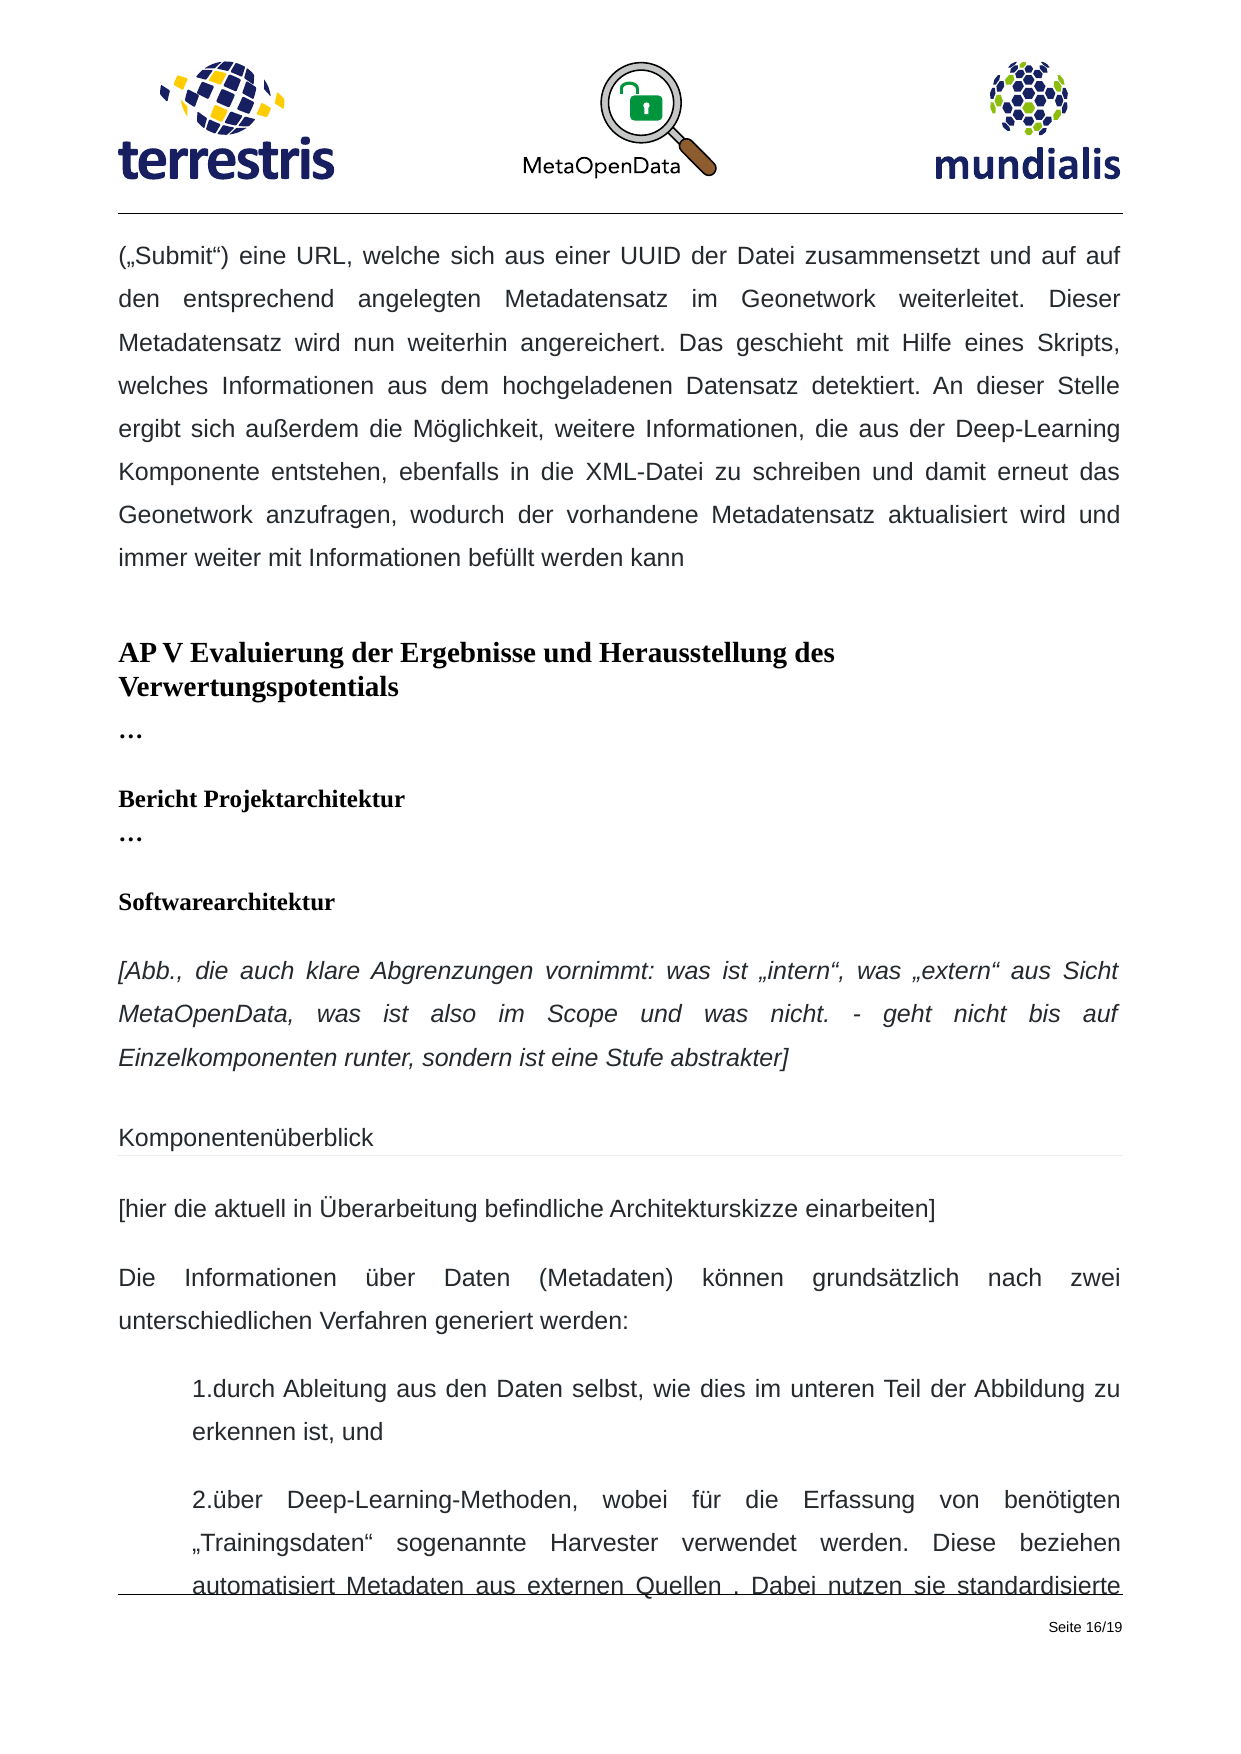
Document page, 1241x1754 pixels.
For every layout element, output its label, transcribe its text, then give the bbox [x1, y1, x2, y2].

subtitle AP V Evaluierung der Ergebnisse und Herausstellung des Verwertungspotentials [118, 635, 1122, 702]
subtitle Komponentenüberblick [118, 1123, 1122, 1155]
text [Abb., die auch klare Abgrenzungen vornimmt: was ist „intern“, was „extern“ aus Sicht MetaOpenData, was ist also im Scope und was nicht. - geht nicht bis auf Einzelkomponenten runter, sondern ist eine Stufe abstrakter] [118, 956, 1122, 1071]
list durch Ableitung aus den Daten selbst, wie dies im unteren Teil der Abbildung zu erkennen ist, und [118, 1374, 1122, 1446]
text [hier die aktuell in Überarbeitung befindliche Architekturskizze einarbeiten] [118, 1194, 1122, 1223]
text Softwarearchitektur [118, 887, 1122, 916]
text Bericht Projektarchitektur [118, 784, 1122, 813]
list über Deep-Learning-Methoden, wobei für die Erfassung von benötigten „Trainingsdaten“ sogenannte Harvester verwendet werden. Diese beziehen automatisiert Metadaten aus externen Quellen . Dabei nutzen sie standardisierte [118, 1485, 1122, 1594]
text Die Informationen über Daten (Metadaten) können grundsätzlich nach zwei unterschiedlichen Verfahren generiert werden: [118, 1262, 1122, 1334]
text Der Prototyp des MetaOpenData Projektes ist unter https://bmvimetadaten.mundialis.de/ abrufbar. Sobald der Link geöffnet wird erscheint eine Weboberfläche zum Upload von Daten. Diese Oberfläche bietet die Möglichkeit entweder eine lokale eigene Datei auszuwählen oder innerhalb einer Landkarte ein Polygon nach Wahl zu zeichnen. Bei der anschließenden Betätigung der Schaltfläche „Submit“ wird der ausgewählte Datensatz mit Hilfe der Actinia GDI-Komponente auf einem Server in einem eingerichteten Filesystem abgelegt. Von besonderer Wichtigkeit ist hier, dass der Dateiname der ausgewählten Datei in ein bereits angefertigtes Metadatentemplate (XML-File) übernommen wird. Anschließend sendet die Actinia GDI-Komponente das ersetzte Metadatentemplate an eine Schnittstelle des Geonetwork Open Source, wodurch ein Metadatensatz für den hochgeladenen Datensatz erzeugt wird. Auf der Weboberfläche des Prototypen spielt sich dieser Vorgang innerhalb von 1-2 Sekunden ab. Der Nutzer erhält nach dem Einfügen seines Datensatzes („Submit“) eine URL, welche sich aus einer UUID der Datei zusammensetzt und auf auf den entsprechend angelegten Metadatensatz im Geonetwork weiterleitet. Dieser Metadatensatz wird nun weiterhin angereichert. Das geschieht mit Hilfe eines Skripts, welches Informationen aus dem hochgeladenen Datensatz detektiert. An dieser Stelle ergibt sich außerdem die Möglichkeit, weitere Informationen, die aus der Deep-Learning Komponente entstehen, ebenfalls in die XML-Datei zu schreiben und damit erneut das Geonetwork anzufragen, wodurch der vorhandene Metadatensatz aktualisiert wird und immer weiter mit Informationen befüllt werden kann [118, 241, 1122, 572]
text … [118, 818, 1122, 847]
text … [118, 715, 1122, 744]
